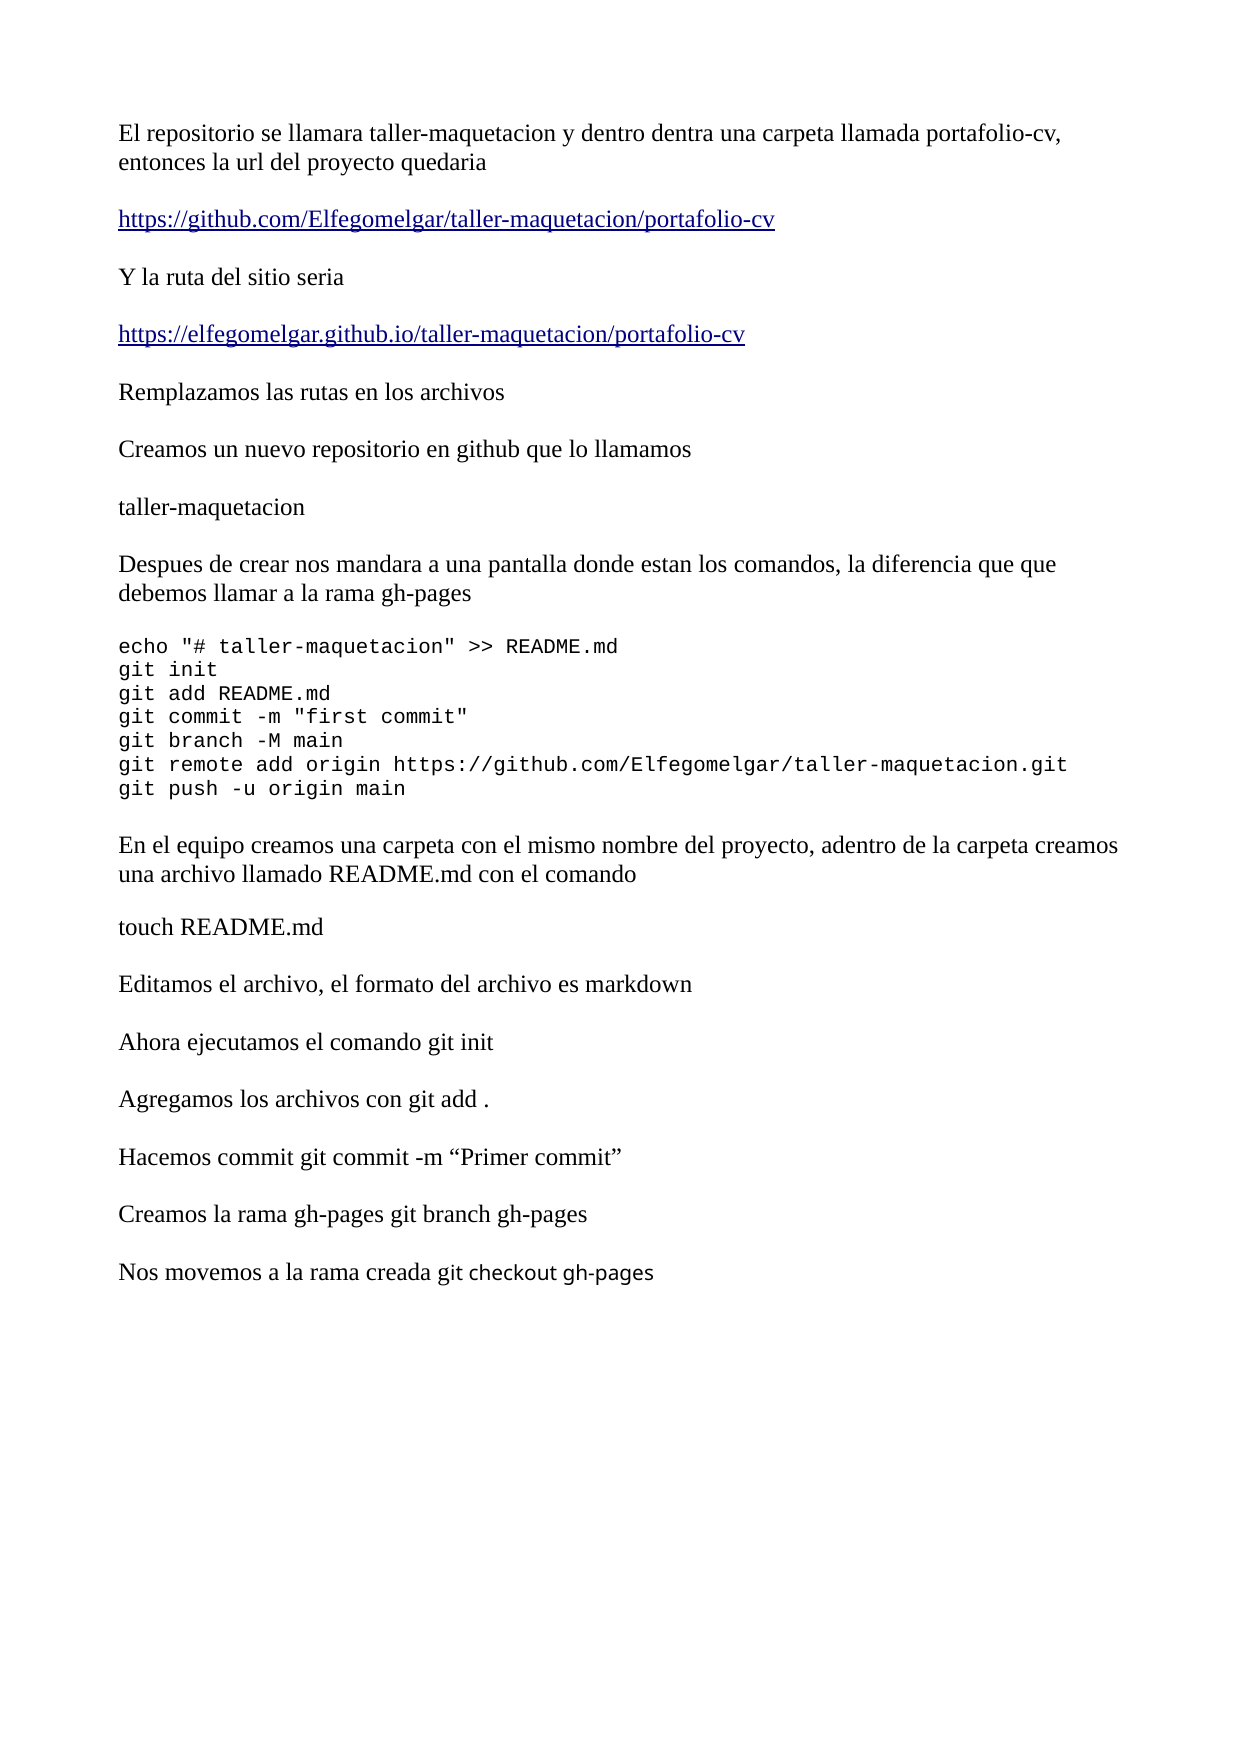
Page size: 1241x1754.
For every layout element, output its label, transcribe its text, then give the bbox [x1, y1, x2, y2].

text Creamos un nuevo repositorio en github que lo llamamos [118, 434, 1122, 463]
text Creamos la rama gh-pages git branch gh-pages [118, 1199, 1122, 1228]
text git add README.md [118, 683, 1122, 707]
text https://elfegomelgar.github.io/taller-maquetacion/portafolio-cv [118, 319, 1122, 348]
text El repositorio se llamara taller-maquetacion y dentro dentra una carpeta llamada portafolio-cv, entonces la url del proyecto quedaria [118, 118, 1122, 176]
text En el equipo creamos una carpeta con el mismo nombre del proyecto, adentro de la carpeta creamos una archivo llamado README.md con el comando [118, 831, 1122, 888]
text Ahora ejecutamos el comando git init [118, 1027, 1122, 1056]
text taller-maquetacion [118, 492, 1122, 521]
text git branch -M main [118, 730, 1122, 754]
text Y la ruta del sitio seria [118, 262, 1122, 291]
text git remote add origin https://github.com/Elfegomelgar/taller-maquetacion.git [118, 754, 1122, 777]
text Agregamos los archivos con git add . [118, 1084, 1122, 1113]
text echo "# taller-maquetacion" >> README.md [118, 636, 1122, 659]
text Remplazamos las rutas en los archivos [118, 377, 1122, 406]
text touch README.md [118, 912, 1122, 941]
text Editamos el archivo, el formato del archivo es markdown [118, 969, 1122, 998]
text Nos movemos a la rama creada git checkout gh-pages [118, 1257, 1122, 1286]
text git push -u origin main [118, 777, 1122, 801]
text Despues de crear nos mandara a una pantalla donde estan los comandos, la diferencia que que debemos llamar a la rama gh-pages [118, 549, 1122, 607]
text Hacemos commit git commit -m “Primer commit” [118, 1142, 1122, 1171]
text https://github.com/Elfegomelgar/taller-maquetacion/portafolio-cv [118, 204, 1122, 233]
text git init [118, 659, 1122, 683]
text git commit -m "first commit" [118, 707, 1122, 730]
